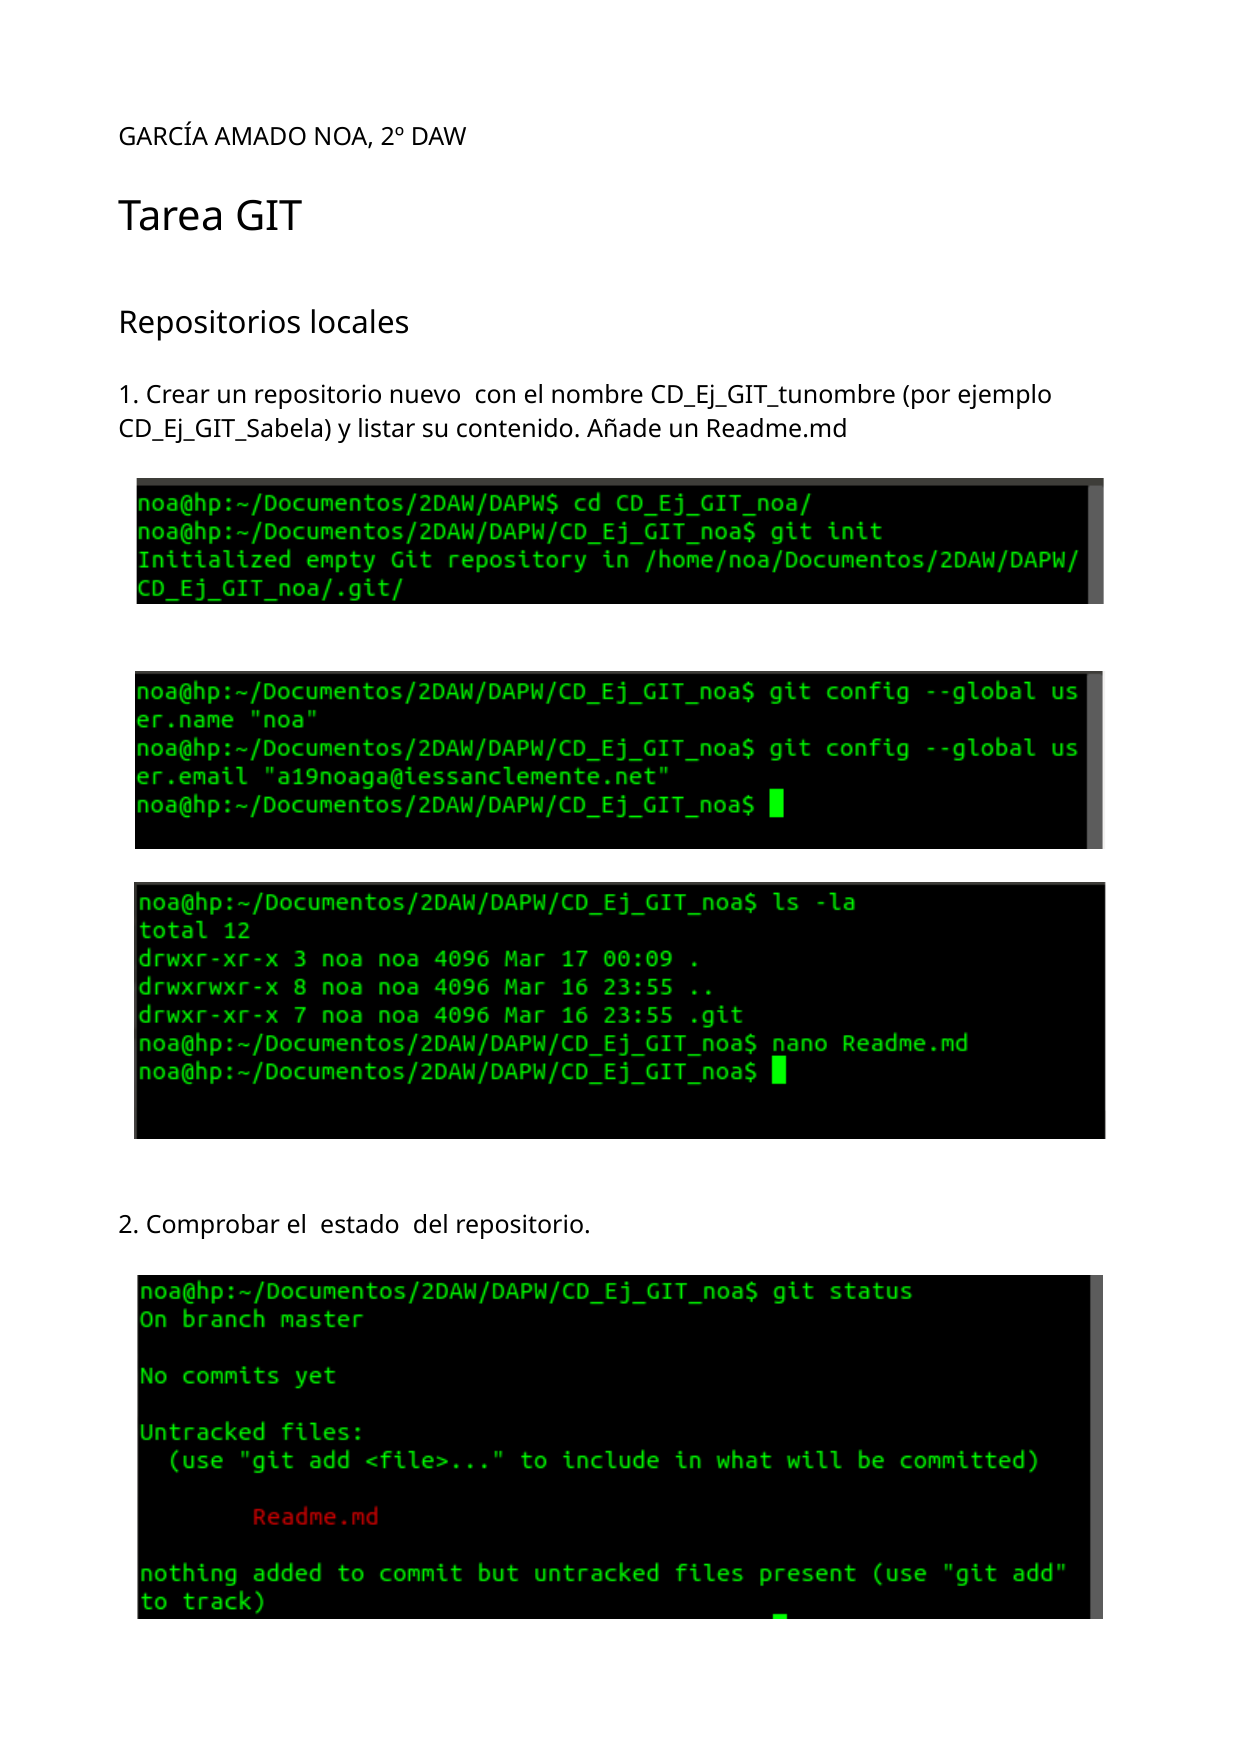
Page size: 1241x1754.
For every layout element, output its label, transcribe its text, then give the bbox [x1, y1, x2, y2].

picture [137, 1275, 1103, 1619]
text 1. Crear un​ repositorio nuevo​ ​ con el nombre CD_Ej_GIT_tunombre (por ejemplo [118, 376, 1122, 411]
text GARCÍA AMADO NOA, 2º DAW [118, 118, 1122, 152]
picture [136, 478, 1104, 604]
text CD_Ej_GIT_Sabela) y listar su contenido. Añade un Readme.md [118, 411, 1122, 444]
text Repositorios locales [118, 300, 1122, 342]
text 2. Comprobar el ​ estado​ ​ del repositorio. [118, 1207, 1122, 1241]
picture [134, 882, 1107, 1139]
picture [135, 671, 1106, 849]
text Tarea GIT [118, 186, 1122, 243]
